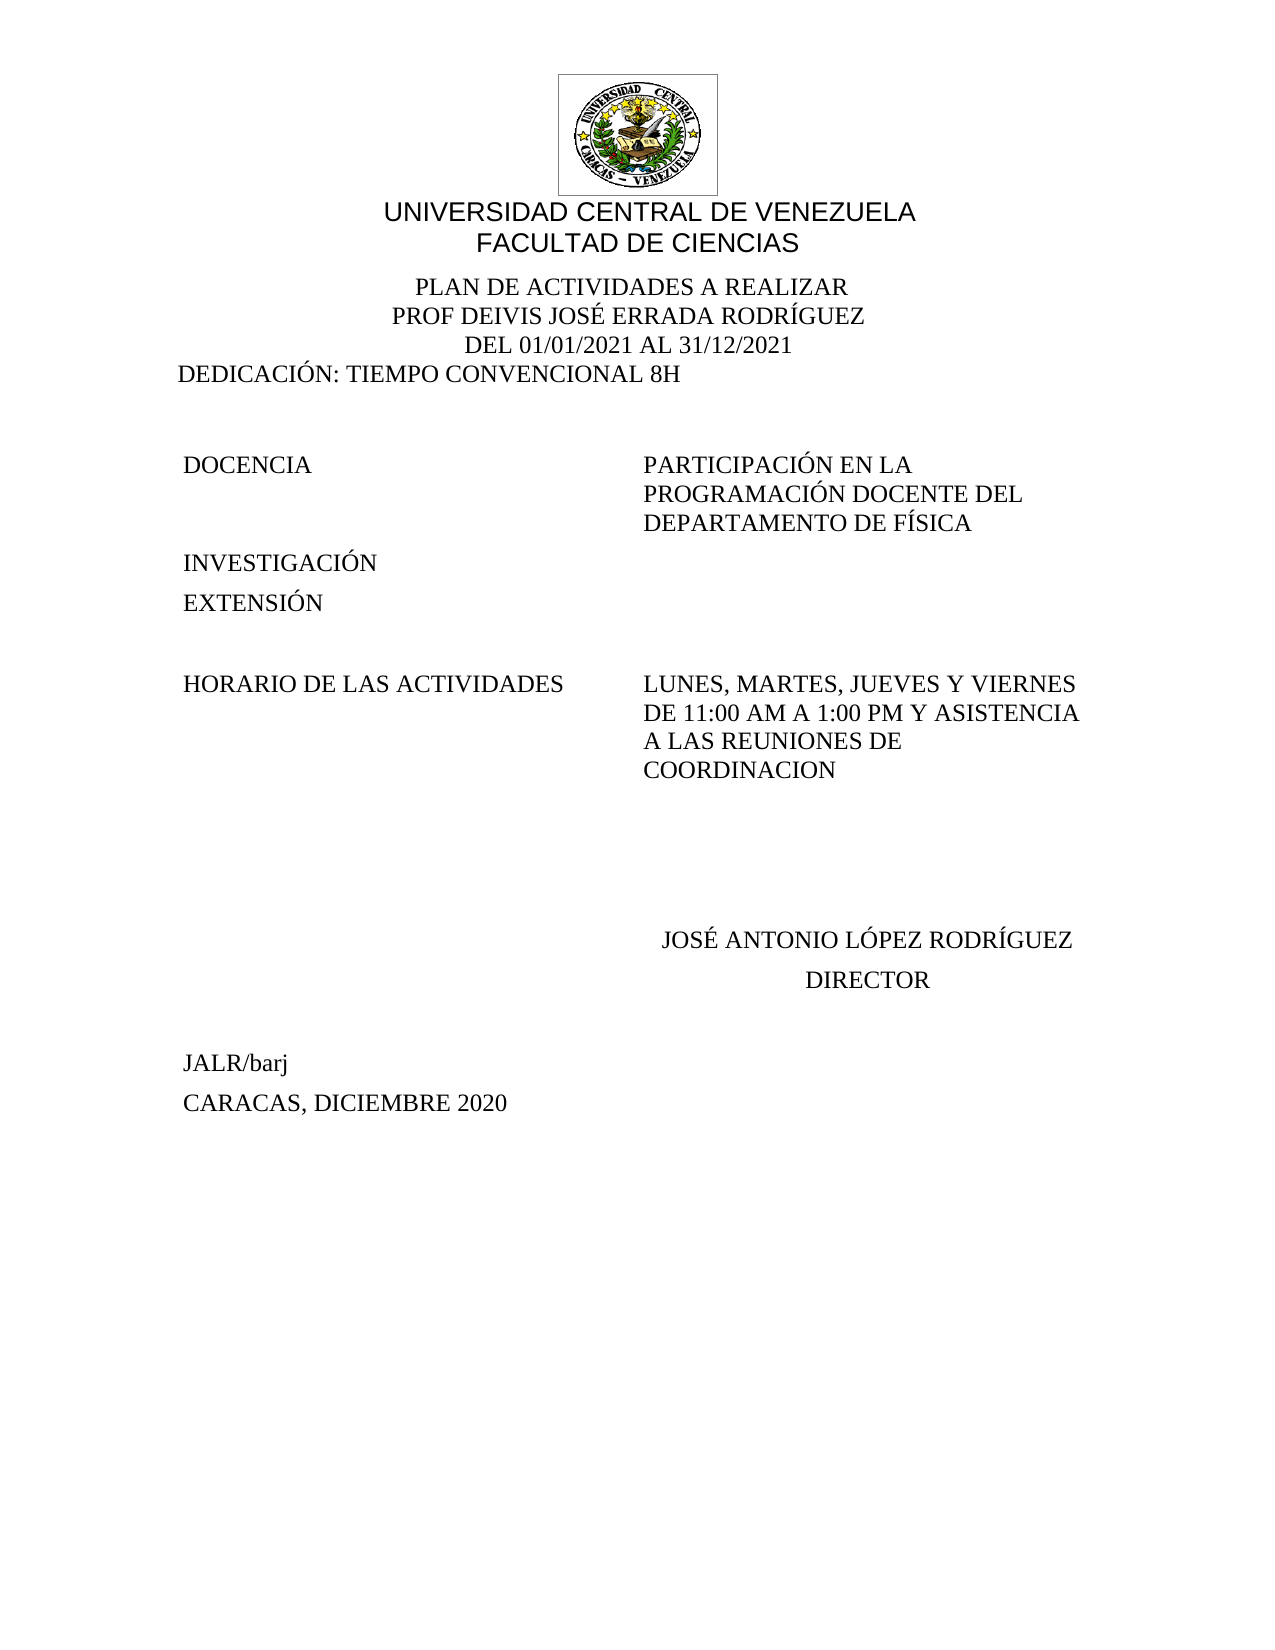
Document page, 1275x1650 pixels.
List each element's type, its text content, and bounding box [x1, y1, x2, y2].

table_header DOCENCIA [177, 445, 637, 543]
table_cell extensión [177, 583, 637, 623]
table_cell [638, 623, 1098, 663]
table_cell JALR/barj [177, 1043, 637, 1083]
table_cell [177, 959, 637, 1042]
table_cell DIRECTOR [638, 959, 1098, 1042]
text DEL 01/01/2021 al 31/12/2021 [177, 330, 1086, 359]
table_header PARTICIPACIÓN EN LA PROGRAMACIÓN DOCENTE DEL DEPARTAMENTO DE FÍSICA [638, 445, 1098, 543]
table_cell [177, 623, 637, 663]
text dedicación: Tiempo Convencional 8H [177, 359, 1086, 387]
table_header JOSÉ ANTONIO LÓPEZ RODRÍGUEZ [638, 876, 1098, 959]
table_cell [638, 1043, 1098, 1083]
table_cell LUNES, MARTES, JUEVES Y VIERNES DE 11:00 AM A 1:00 PM Y ASISTENCIA A LAS REUNIONES DE COORDINACION [638, 663, 1098, 790]
table_cell investigación [177, 543, 637, 583]
table_header [177, 876, 637, 959]
table_cell [638, 543, 1098, 583]
table_cell HORARIO DE LAS ACTIVIDADES [177, 663, 637, 790]
text PLAN DE ACTIVIDADES A REALIZAR [177, 272, 1086, 301]
table_cell [638, 583, 1098, 623]
table_cell [638, 1083, 1098, 1123]
table_cell CARACAS, diciembre 2020 [177, 1083, 637, 1123]
text PROF Deivis José Errada Rodríguez [177, 301, 1086, 330]
